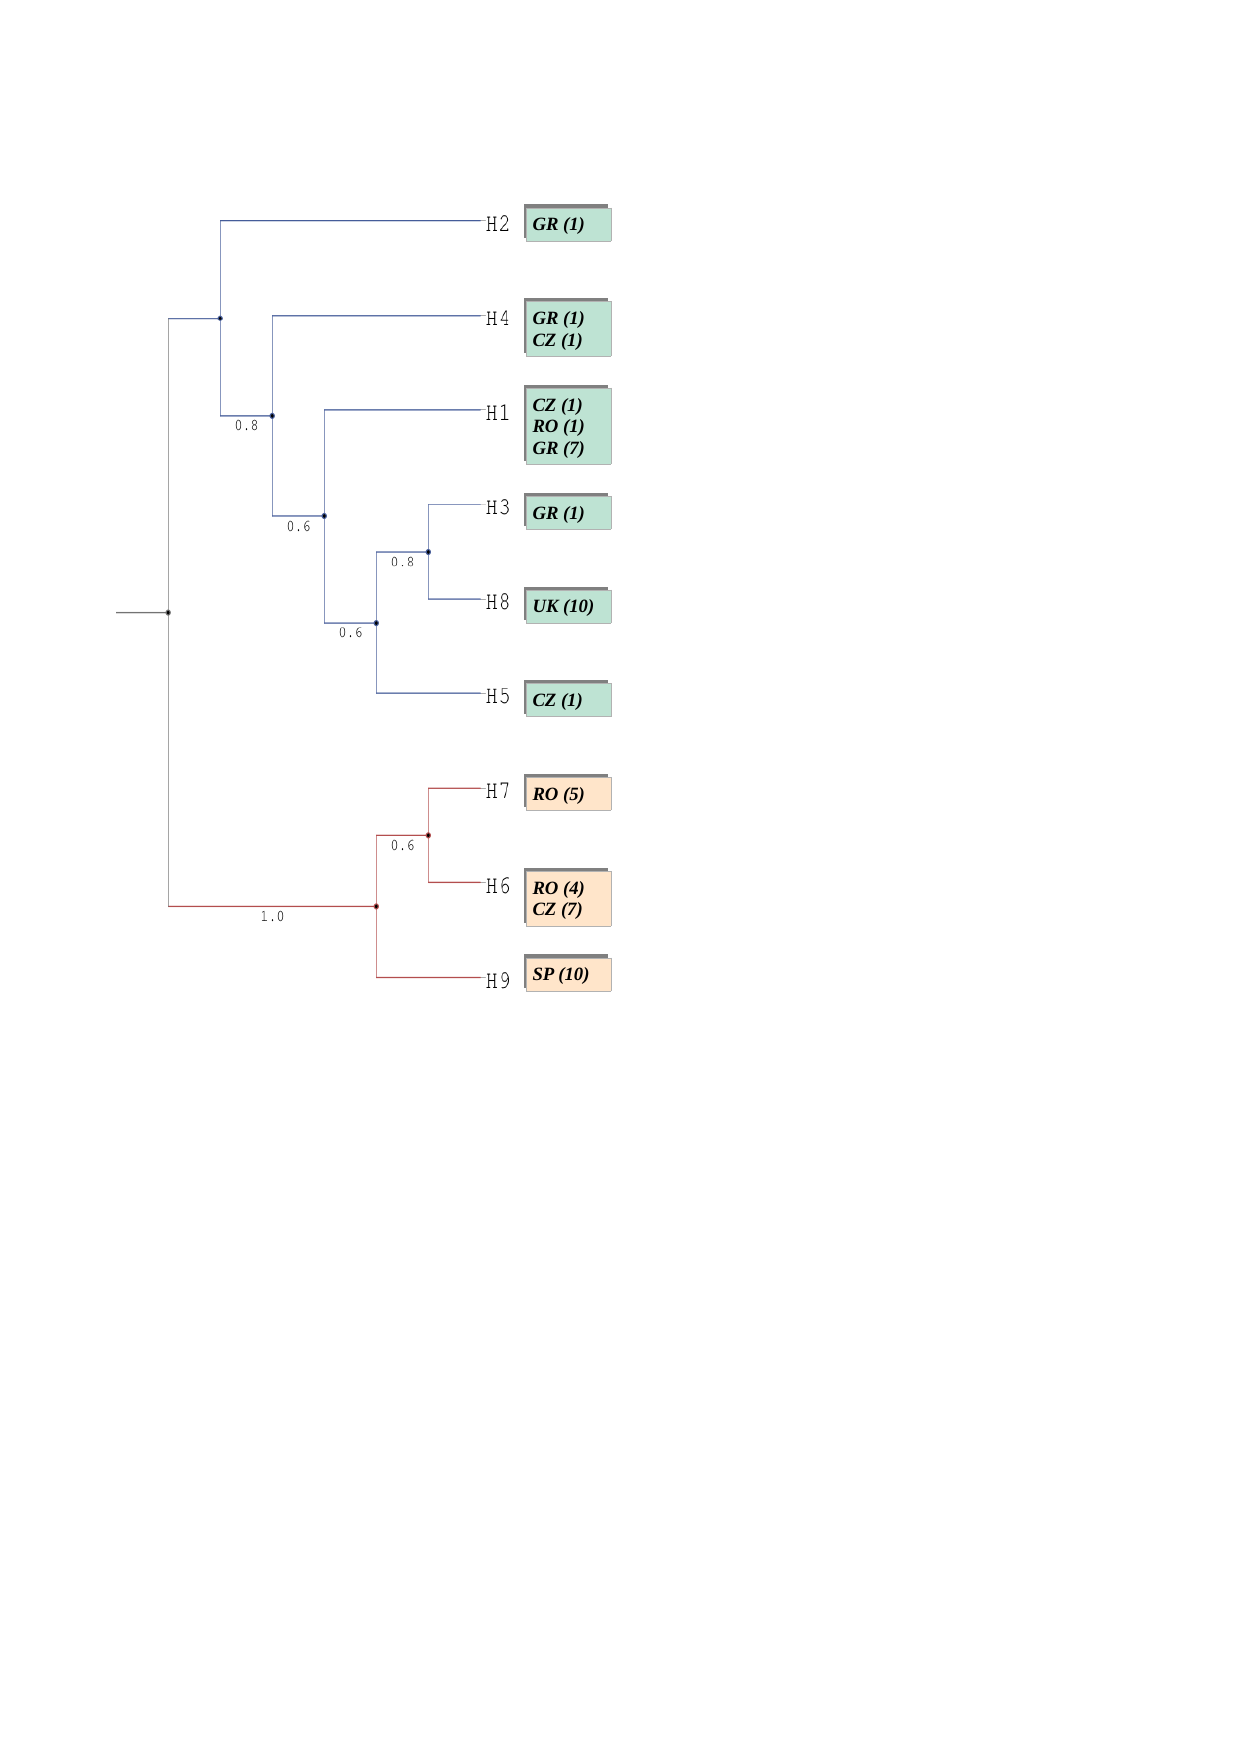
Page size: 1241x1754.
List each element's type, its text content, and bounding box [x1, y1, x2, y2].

table_header UK (10) [527, 591, 611, 623]
table_header CZ (1) [527, 684, 611, 716]
table_header RO (4) CZ (7) [527, 872, 611, 926]
table_header GR (1) [527, 209, 611, 241]
table_header GR (1) [527, 497, 611, 529]
table_header SP (10) [527, 959, 611, 991]
picture [116, 196, 511, 997]
table_header RO (5) [527, 778, 611, 810]
table_header CZ (1) RO (1) GR (7) [527, 389, 611, 464]
table_header GR (1) CZ (1) [527, 302, 611, 356]
